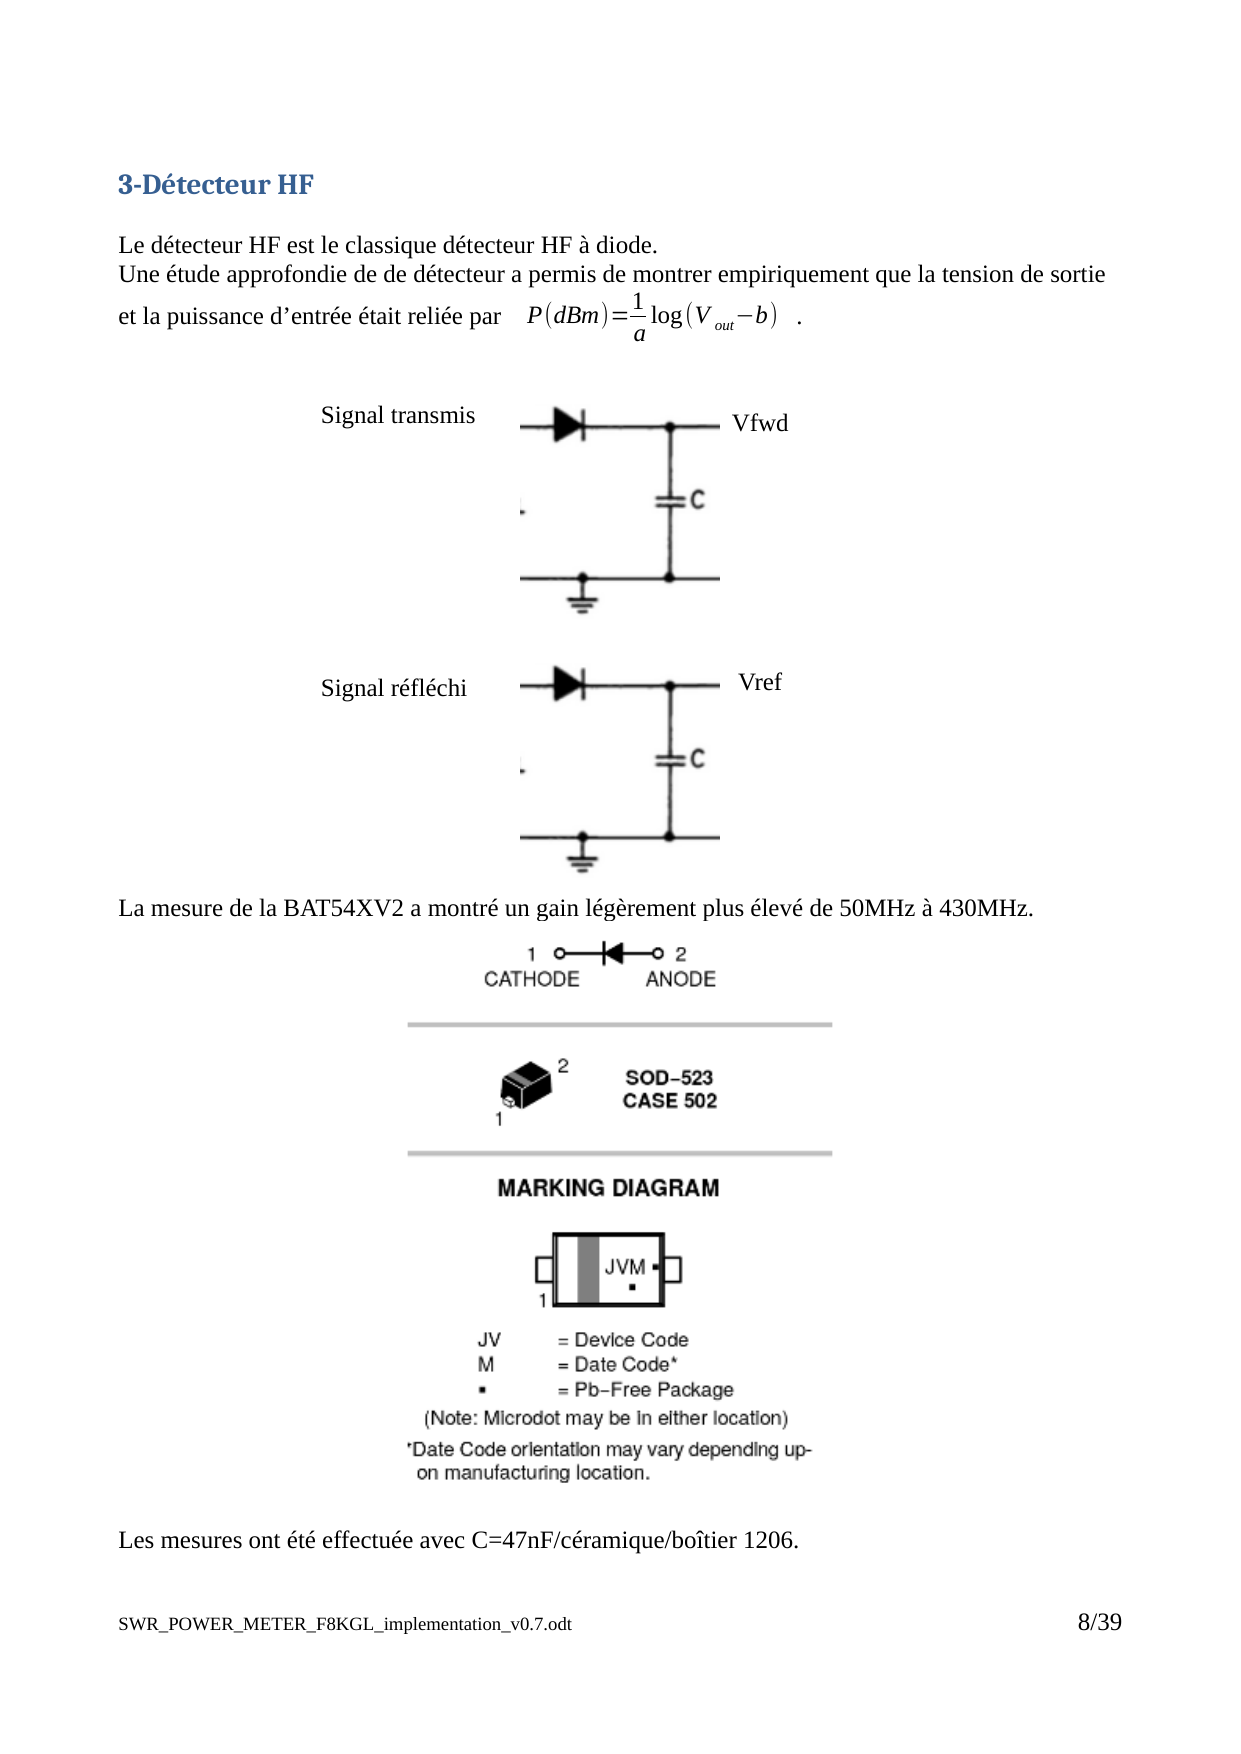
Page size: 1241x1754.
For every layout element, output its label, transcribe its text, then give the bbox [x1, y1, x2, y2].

picture [520, 404, 720, 620]
text Les mesures ont été effectuée avec C=47nF/céramique/boîtier 1206. [118, 1526, 1122, 1554]
text La mesure de la BAT54XV2 a montré un gain légèrement plus élevé de 50MHz à 430MHz. [118, 893, 1122, 922]
picture [520, 663, 720, 879]
text Le détecteur HF est le classique détecteur HF à diode. [118, 230, 1122, 259]
subtitle 3-Détecteur HF [118, 168, 1122, 202]
text Une étude approfondie de de détecteur a permis de montrer empiriquement que la tension de sortie et la puissance d’entrée était reliée par . [118, 259, 1122, 347]
picture [407, 921, 833, 1508]
